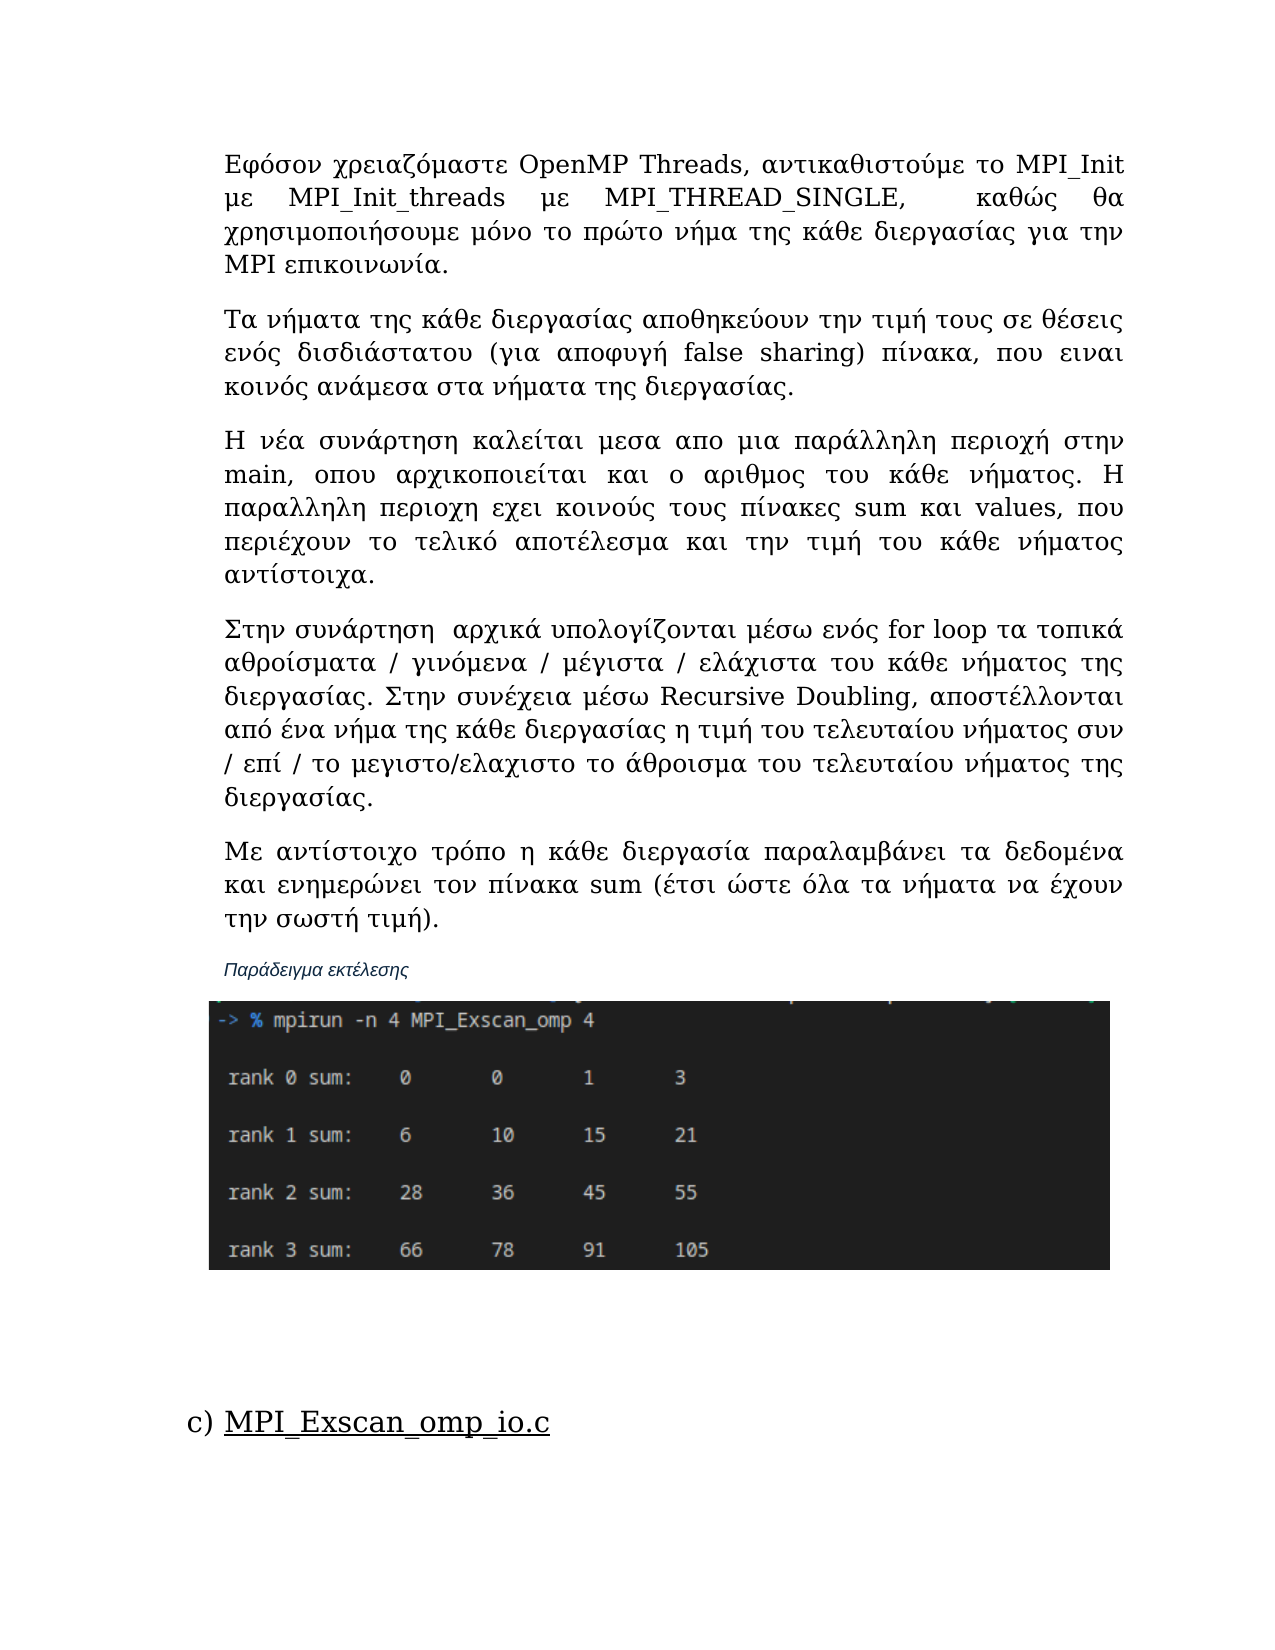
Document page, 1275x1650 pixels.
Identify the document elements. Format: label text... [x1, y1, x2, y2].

text Εφόσον χρειαζόμαστε OpenMP Threads, αντικαθιστούμε το MPI_Init με MPI_Init_threads με MPI_THREAD_SINGLE, καθώς θα χρησιμοποιήσουμε μόνο το πρώτο νήμα της κάθε διεργασίας για την MPI επικοινωνία. [224, 150, 1125, 280]
picture [208, 1001, 1110, 1270]
list MPI_Exscan_omp_io.c [186, 1405, 1125, 1439]
text Με αντίστοιχο τρόπο η κάθε διεργασία παραλαμβάνει τα δεδομένα και ενημερώνει τον πίνακα sum (έτσι ώστε όλα τα νήματα να έχουν την σωστή τιμή). [224, 837, 1125, 933]
text Παράδειγμα εκτέλεσης [224, 958, 1125, 980]
text Η νέα συνάρτηση καλείται μεσα απο μια παράλληλη περιοχή στην main, οπου αρχικοποιείται και ο αριθμος του κάθε νήματος. Η παραλληλη περιοχη εχει κοινούς τους πίνακες sum και values, που περιέχουν το τελικό αποτέλεσμα και την τιμή του κάθε νήματος αντίστοιχα. [224, 426, 1125, 590]
text Τα νήματα της κάθε διεργασίας αποθηκεύουν την τιμή τους σε θέσεις ενός δισδιάστατου (για αποφυγή false sharing) πίνακα, που ειναι κοινός ανάμεσα στα νήματα της διεργασίας. [224, 305, 1125, 401]
text Στην συνάρτηση αρχικά υπολογίζονται μέσω ενός for loop τα τοπικά αθροίσματα / γινόμενα / μέγιστα / ελάχιστα του κάθε νήματος της διεργασίας. Στην συνέχεια μέσω Recursive Doubling, αποστέλλονται από ένα νήμα της κάθε διεργασίας η τιμή του τελευταίου νήματος συν / επί / το μεγιστο/ελαχιστο το άθροισμα του τελευταίου νήματος της διεργασίας. [224, 615, 1125, 812]
